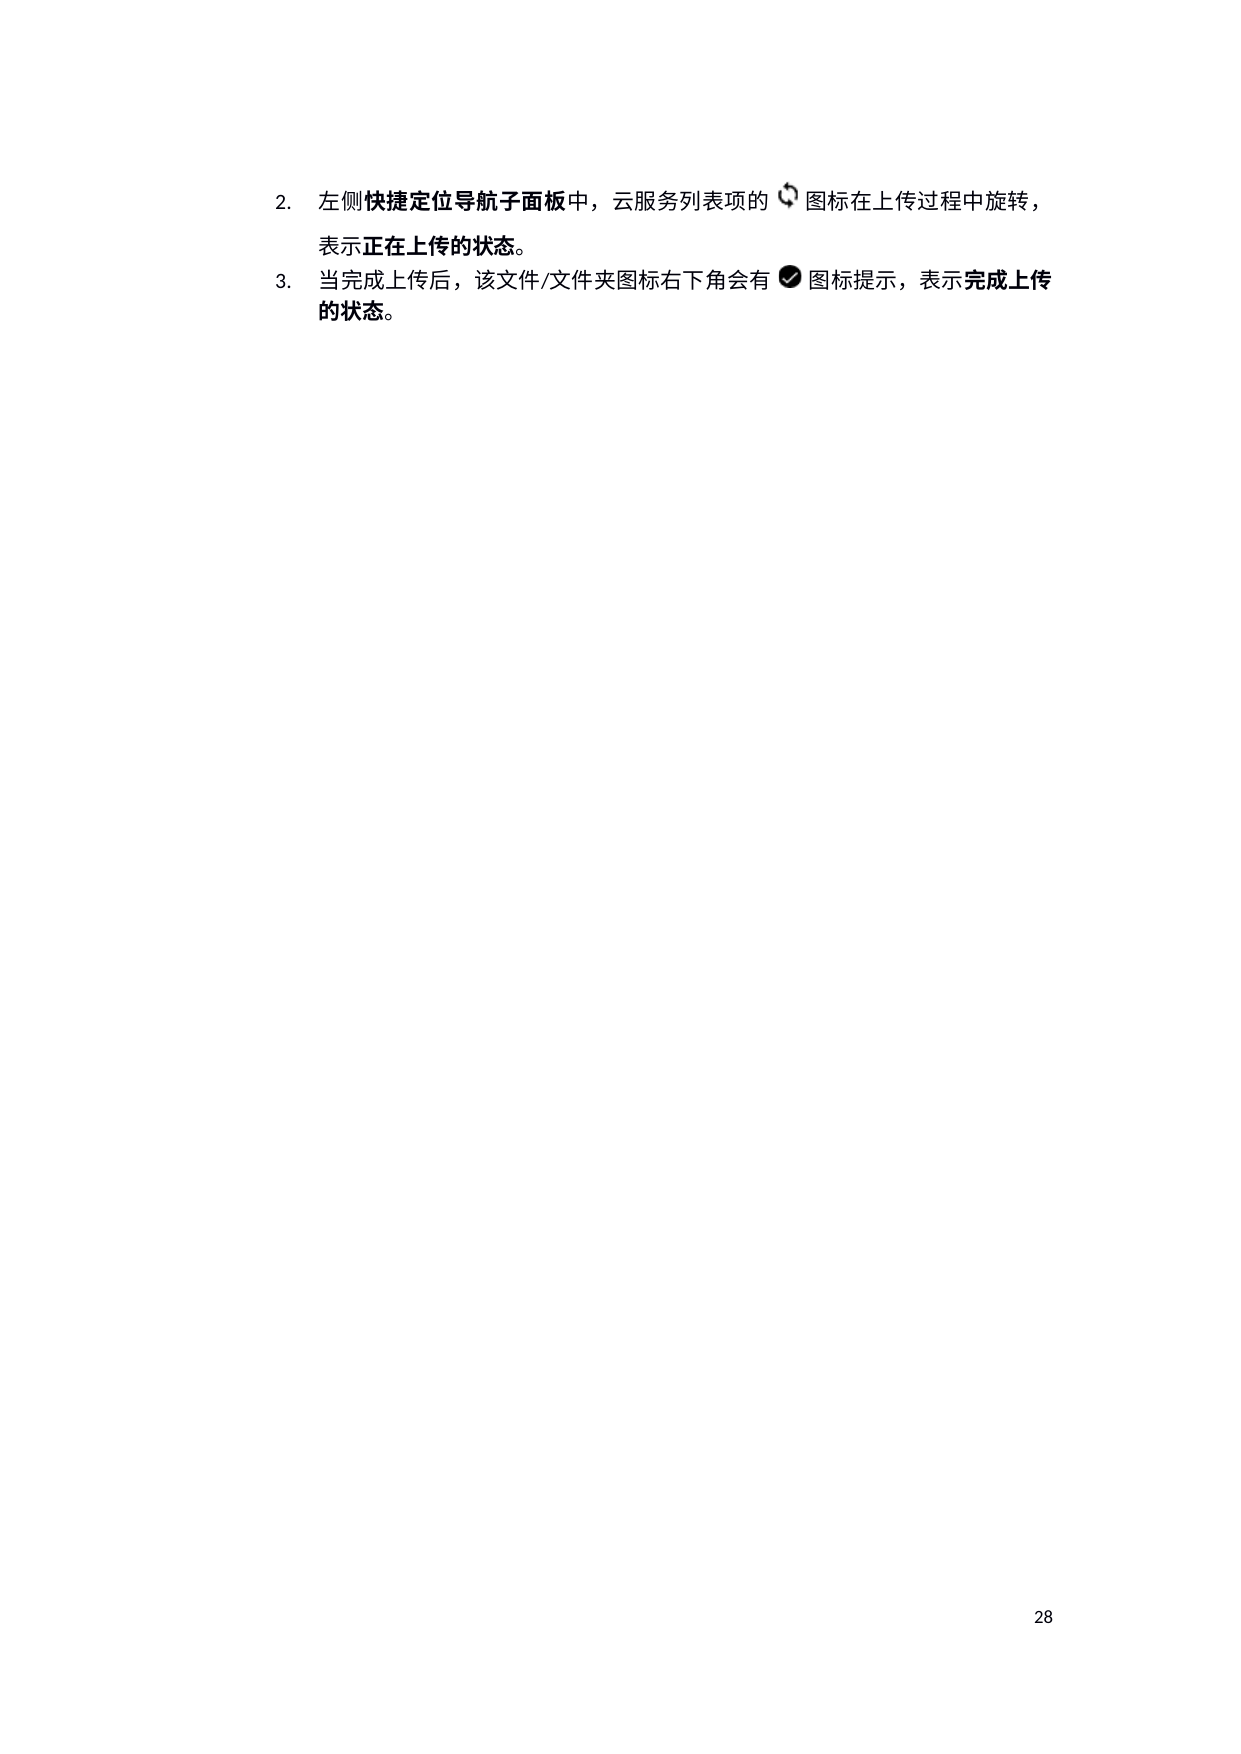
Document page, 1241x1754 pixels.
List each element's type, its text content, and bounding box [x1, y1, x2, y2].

picture [778, 265, 802, 288]
list 当完成上传后，该文件/文件夹图标右下角会有 图标提示，表示完成上传的状态。 [275, 259, 1053, 324]
list 左侧快捷定位导航子面板中，云服务列表项的 图标在上传过程中旋转，表示正在上传的状态。 [275, 162, 1053, 259]
picture [777, 181, 798, 210]
